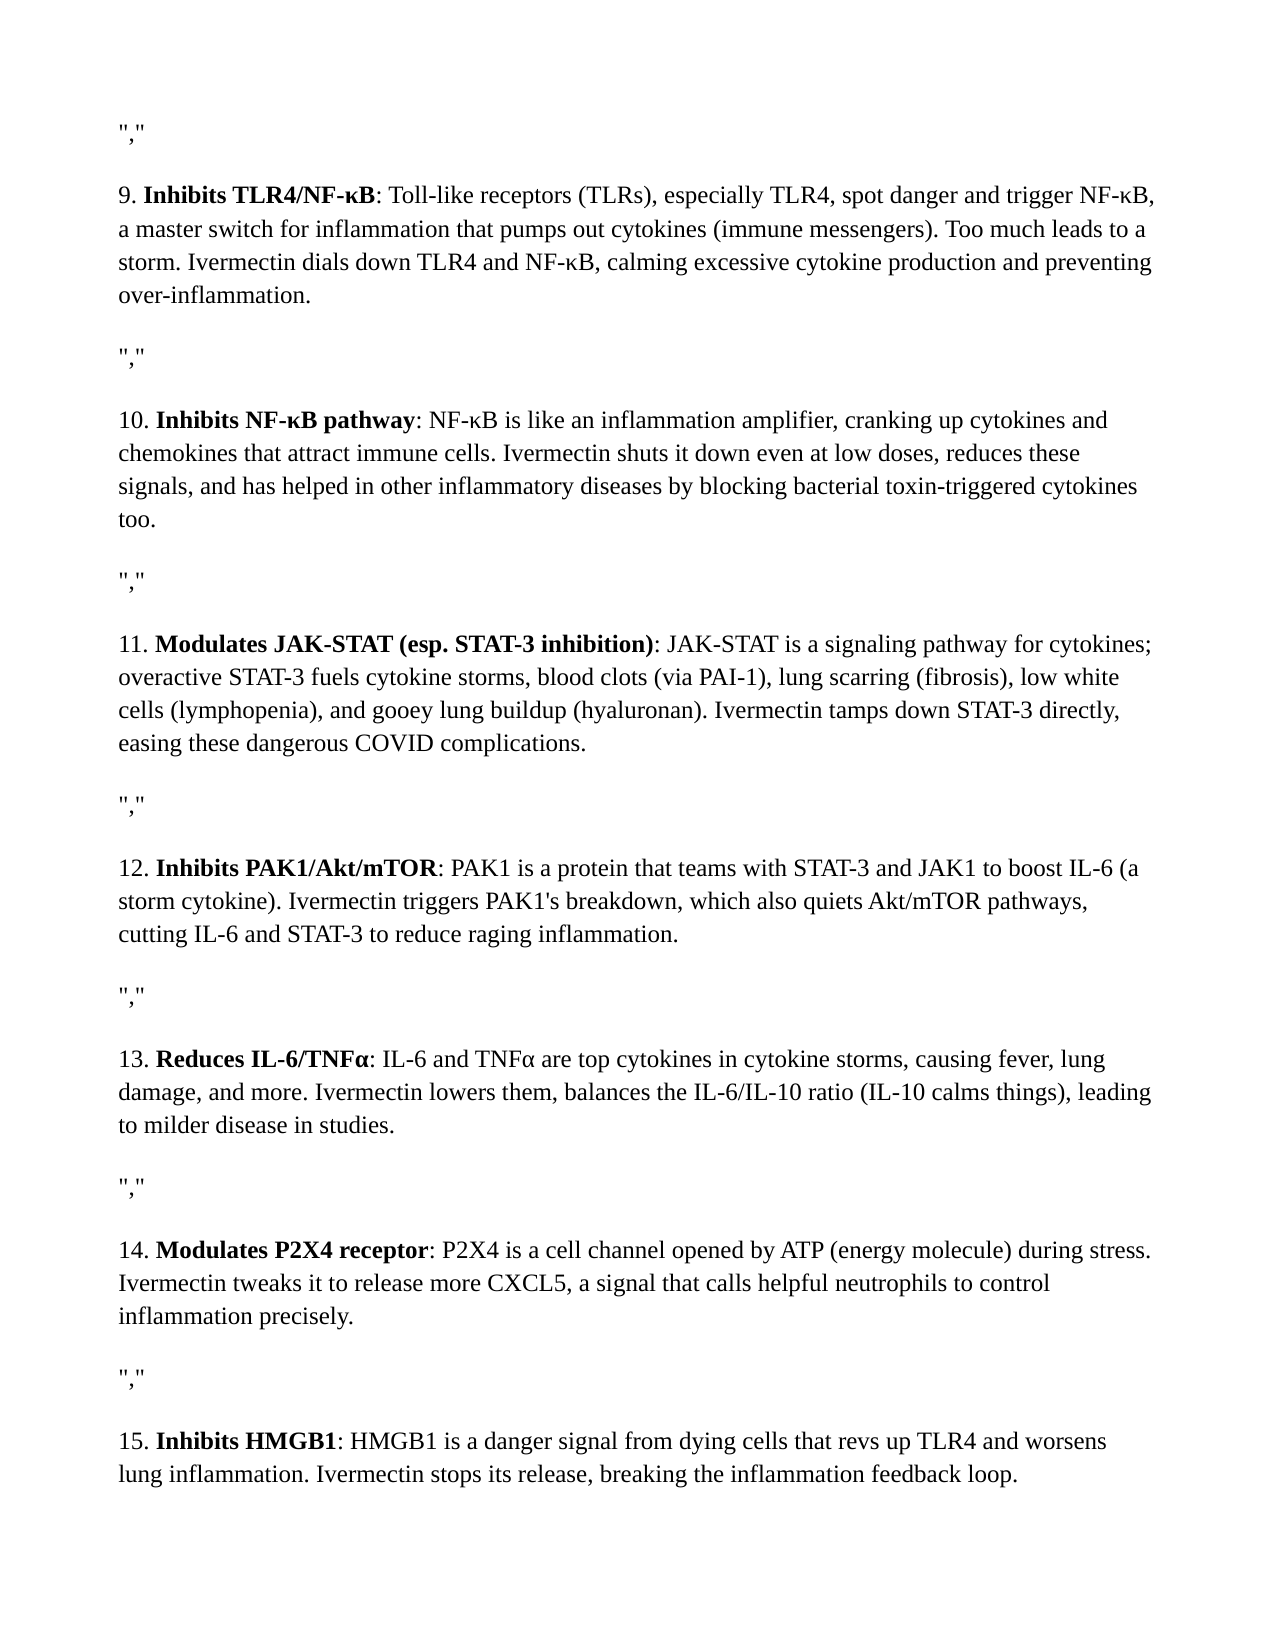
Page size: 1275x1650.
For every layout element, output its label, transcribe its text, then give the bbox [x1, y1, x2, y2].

text "," [118, 981, 1157, 1010]
text 10. Inhibits NF-κB pathway: NF-κB is like an inflammation amplifier, cranking up cytokines and chemokines that attract immune cells. Ivermectin shuts it down even at low doses, reduces these signals, and has helped in other inflammatory diseases by blocking bacterial toxin-triggered cytokines too. [118, 405, 1157, 532]
text "," [118, 342, 1157, 371]
text "," [118, 118, 1157, 147]
text "," [118, 1172, 1157, 1201]
text 13. Reduces IL-6/TNFα: IL-6 and TNFα are top cytokines in cytokine storms, causing fever, lung damage, and more. Ivermectin lowers them, balances the IL-6/IL-10 ratio (IL-10 calms things), leading to milder disease in studies. [118, 1044, 1157, 1139]
text "," [118, 566, 1157, 595]
text 14. Modulates P2X4 receptor: P2X4 is a cell channel opened by ATP (energy molecule) during stress. Ivermectin tweaks it to release more CXCL5, a signal that calls helpful neutrophils to control inflammation precisely. [118, 1235, 1157, 1330]
text "," [118, 1363, 1157, 1392]
text "," [118, 790, 1157, 819]
text 12. Inhibits PAK1/Akt/mTOR: PAK1 is a protein that teams with STAT-3 and JAK1 to boost IL-6 (a storm cytokine). Ivermectin triggers PAK1's breakdown, which also quiets Akt/mTOR pathways, cutting IL-6 and STAT-3 to reduce raging inflammation. [118, 853, 1157, 948]
text 11. Modulates JAK-STAT (esp. STAT-3 inhibition): JAK-STAT is a signaling pathway for cytokines; overactive STAT-3 fuels cytokine storms, blood clots (via PAI-1), lung scarring (fibrosis), low white cells (lymphopenia), and gooey lung buildup (hyaluronan). Ivermectin tamps down STAT-3 directly, easing these dangerous COVID complications. [118, 629, 1157, 757]
text 15. Inhibits HMGB1: HMGB1 is a danger signal from dying cells that revs up TLR4 and worsens lung inflammation. Ivermectin stops its release, breaking the inflammation feedback loop. [118, 1426, 1157, 1488]
text 9. Inhibits TLR4/NF-κB: Toll-like receptors (TLRs), especially TLR4, spot danger and trigger NF-κB, a master switch for inflammation that pumps out cytokines (immune messengers). Too much leads to a storm. Ivermectin dials down TLR4 and NF-κB, calming excessive cytokine production and preventing over-inflammation. [118, 181, 1157, 308]
